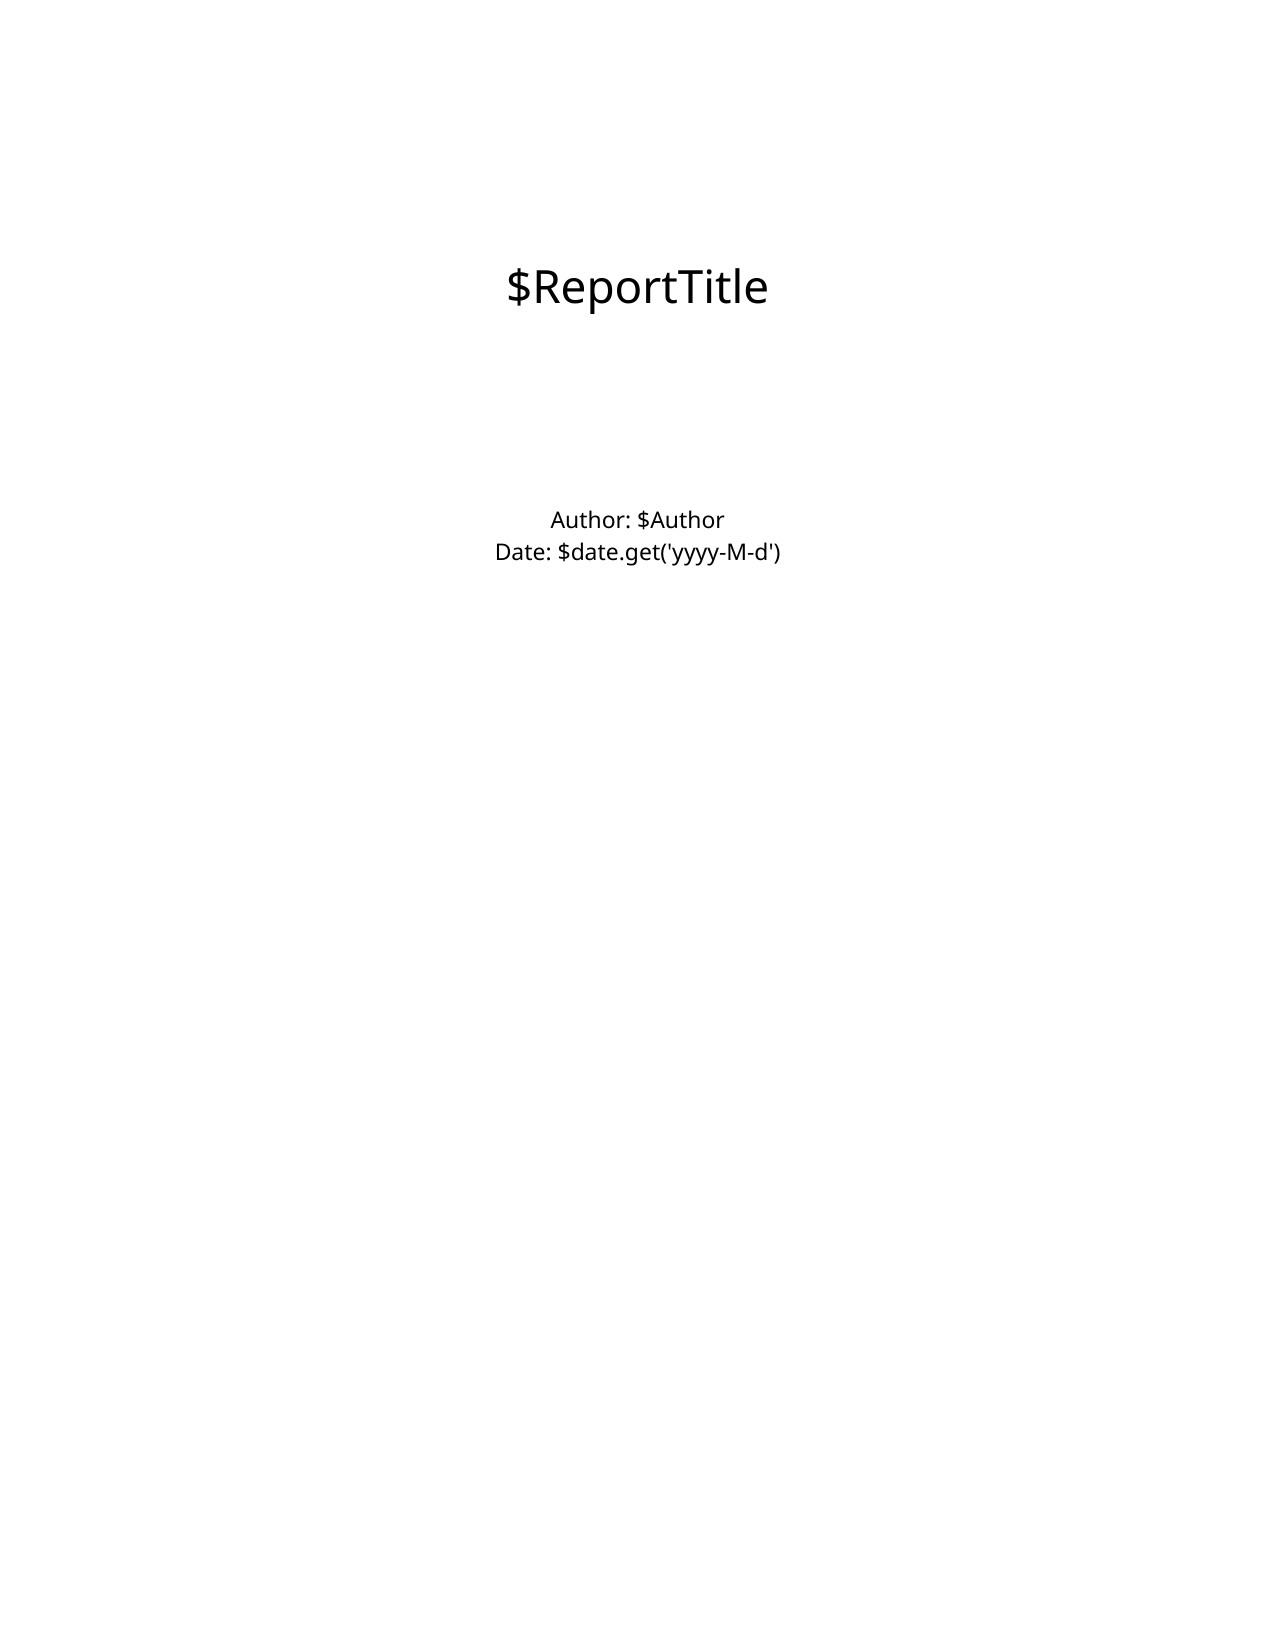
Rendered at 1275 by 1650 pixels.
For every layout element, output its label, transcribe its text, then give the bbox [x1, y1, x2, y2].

text Date: $date.get('yyyy-M-d') [118, 536, 1157, 567]
text $ReportTitle [118, 255, 1157, 317]
text Author: $Author [118, 504, 1157, 536]
